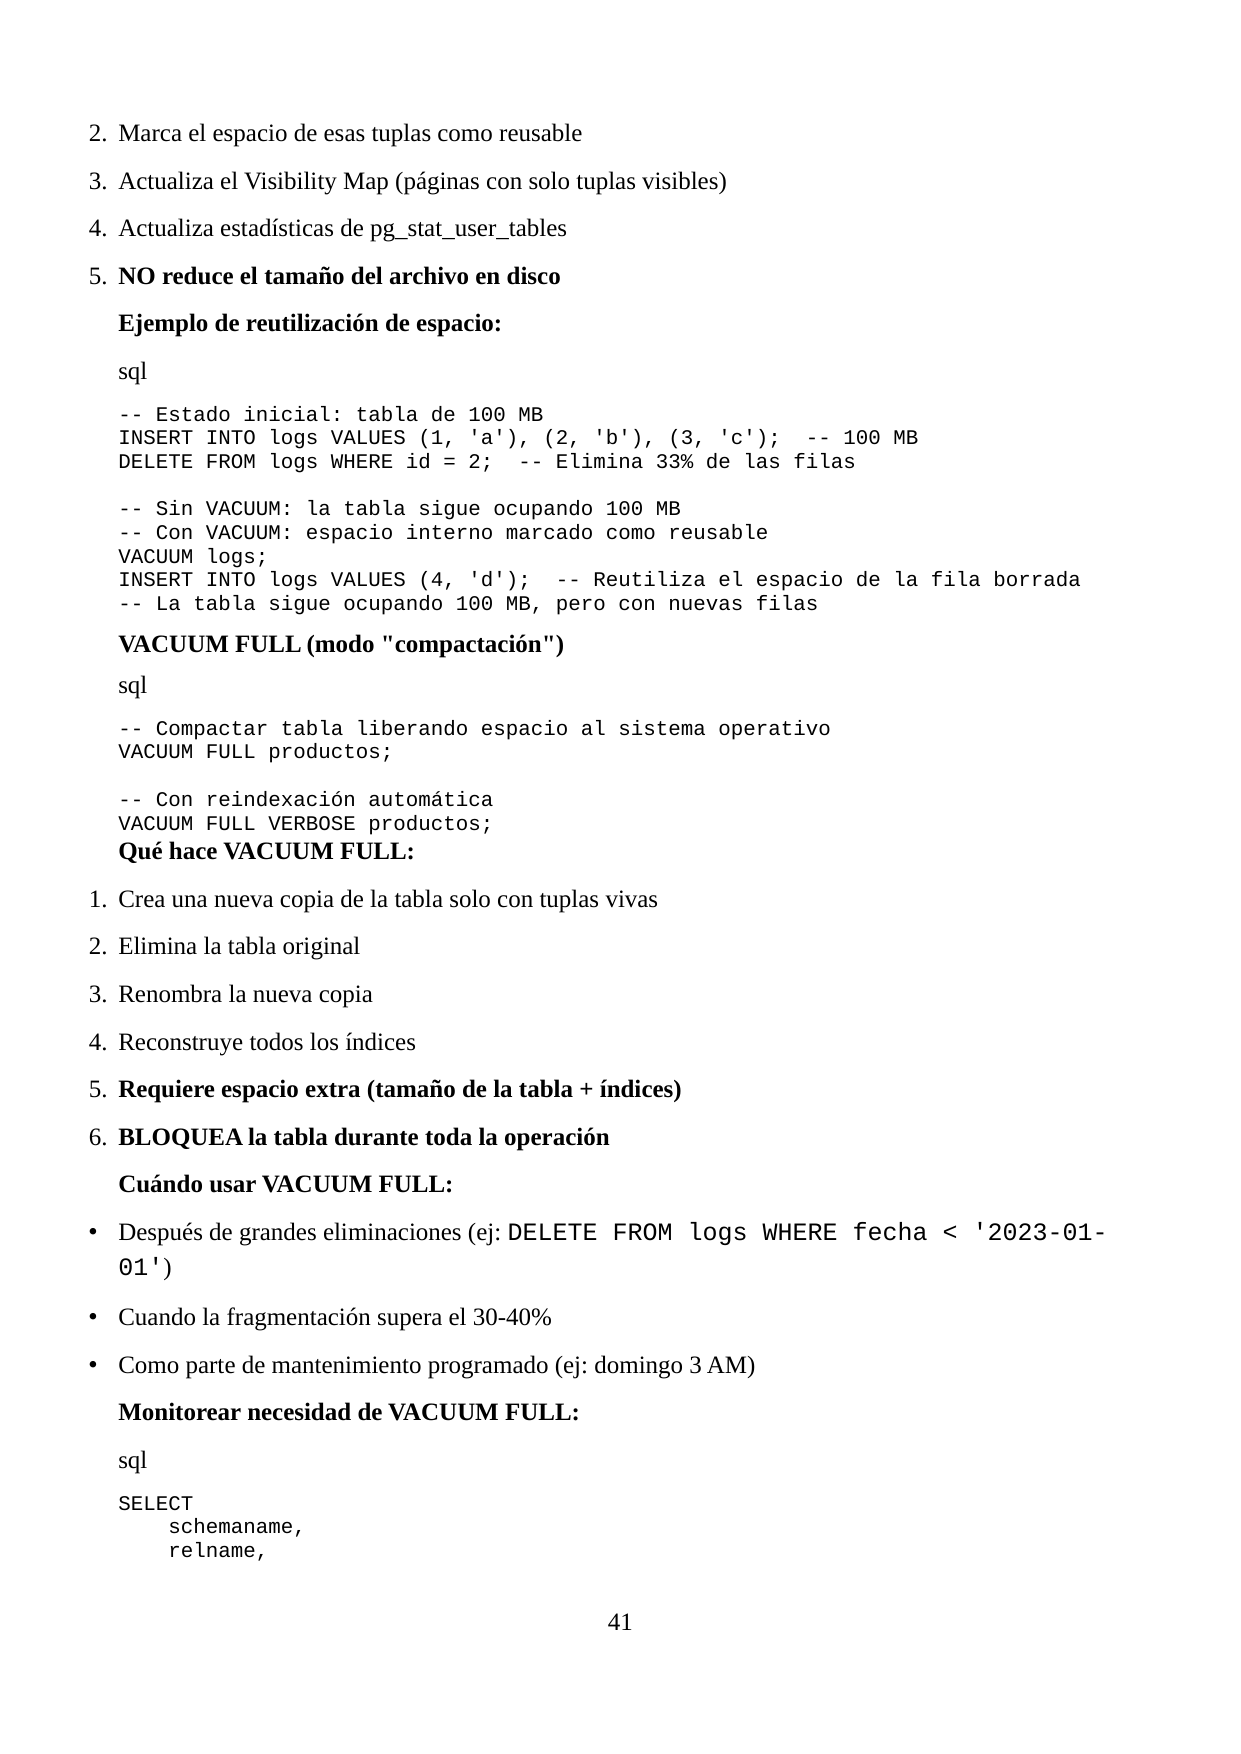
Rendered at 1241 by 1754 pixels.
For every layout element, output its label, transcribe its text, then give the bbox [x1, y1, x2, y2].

text VACUUM FULL productos; [118, 742, 1122, 765]
list NO reduce el tamaño del archivo en disco [118, 261, 1122, 290]
list Marca el espacio de esas tuplas como reusable [118, 118, 1122, 147]
text -- Compactar tabla liberando espacio al sistema operativo [118, 718, 1122, 742]
list Reconstruye todos los índices [118, 1027, 1122, 1055]
text VACUUM FULL VERBOSE productos; [118, 812, 1122, 836]
text Cuándo usar VACUUM FULL: [118, 1169, 1122, 1198]
text schemaname, [118, 1516, 1122, 1540]
text sql [118, 356, 1122, 385]
subtitle VACUUM FULL (modo "compactación") [118, 629, 1122, 658]
list BLOQUEA la tabla durante toda la operación [118, 1122, 1122, 1151]
text -- Estado inicial: tabla de 100 MB [118, 404, 1122, 427]
text SELECT [118, 1492, 1122, 1516]
list Elimina la tabla original [118, 931, 1122, 960]
text DELETE FROM logs WHERE id = 2; -- Elimina 33% de las filas [118, 451, 1122, 475]
text INSERT INTO logs VALUES (1, 'a'), (2, 'b'), (3, 'c'); -- 100 MB [118, 427, 1122, 451]
text -- Sin VACUUM: la tabla sigue ocupando 100 MB [118, 498, 1122, 522]
list Requiere espacio extra (tamaño de la tabla + índices) [118, 1074, 1122, 1103]
text sql [118, 670, 1122, 699]
list Después de grandes eliminaciones (ej: DELETE FROM logs WHERE fecha < '2023-01-01') [118, 1217, 1122, 1283]
list Crea una nueva copia de la tabla solo con tuplas vivas [118, 884, 1122, 912]
text Ejemplo de reutilización de espacio: [118, 308, 1122, 337]
list Actualiza estadísticas de pg_stat_user_tables [118, 213, 1122, 242]
text -- Con reindexación automática [118, 789, 1122, 812]
list Actualiza el Visibility Map (páginas con solo tuplas visibles) [118, 166, 1122, 194]
list Cuando la fragmentación supera el 30-40% [118, 1302, 1122, 1331]
text sql [118, 1445, 1122, 1474]
text relname, [118, 1540, 1122, 1563]
list Como parte de mantenimiento programado (ej: domingo 3 AM) [118, 1350, 1122, 1378]
text -- Con VACUUM: espacio interno marcado como reusable [118, 522, 1122, 546]
text INSERT INTO logs VALUES (4, 'd'); -- Reutiliza el espacio de la fila borrada [118, 569, 1122, 593]
text VACUUM logs; [118, 546, 1122, 569]
text Qué hace VACUUM FULL: [118, 836, 1122, 865]
list Renombra la nueva copia [118, 979, 1122, 1008]
text Monitorear necesidad de VACUUM FULL: [118, 1397, 1122, 1426]
text -- La tabla sigue ocupando 100 MB, pero con nuevas filas [118, 593, 1122, 617]
